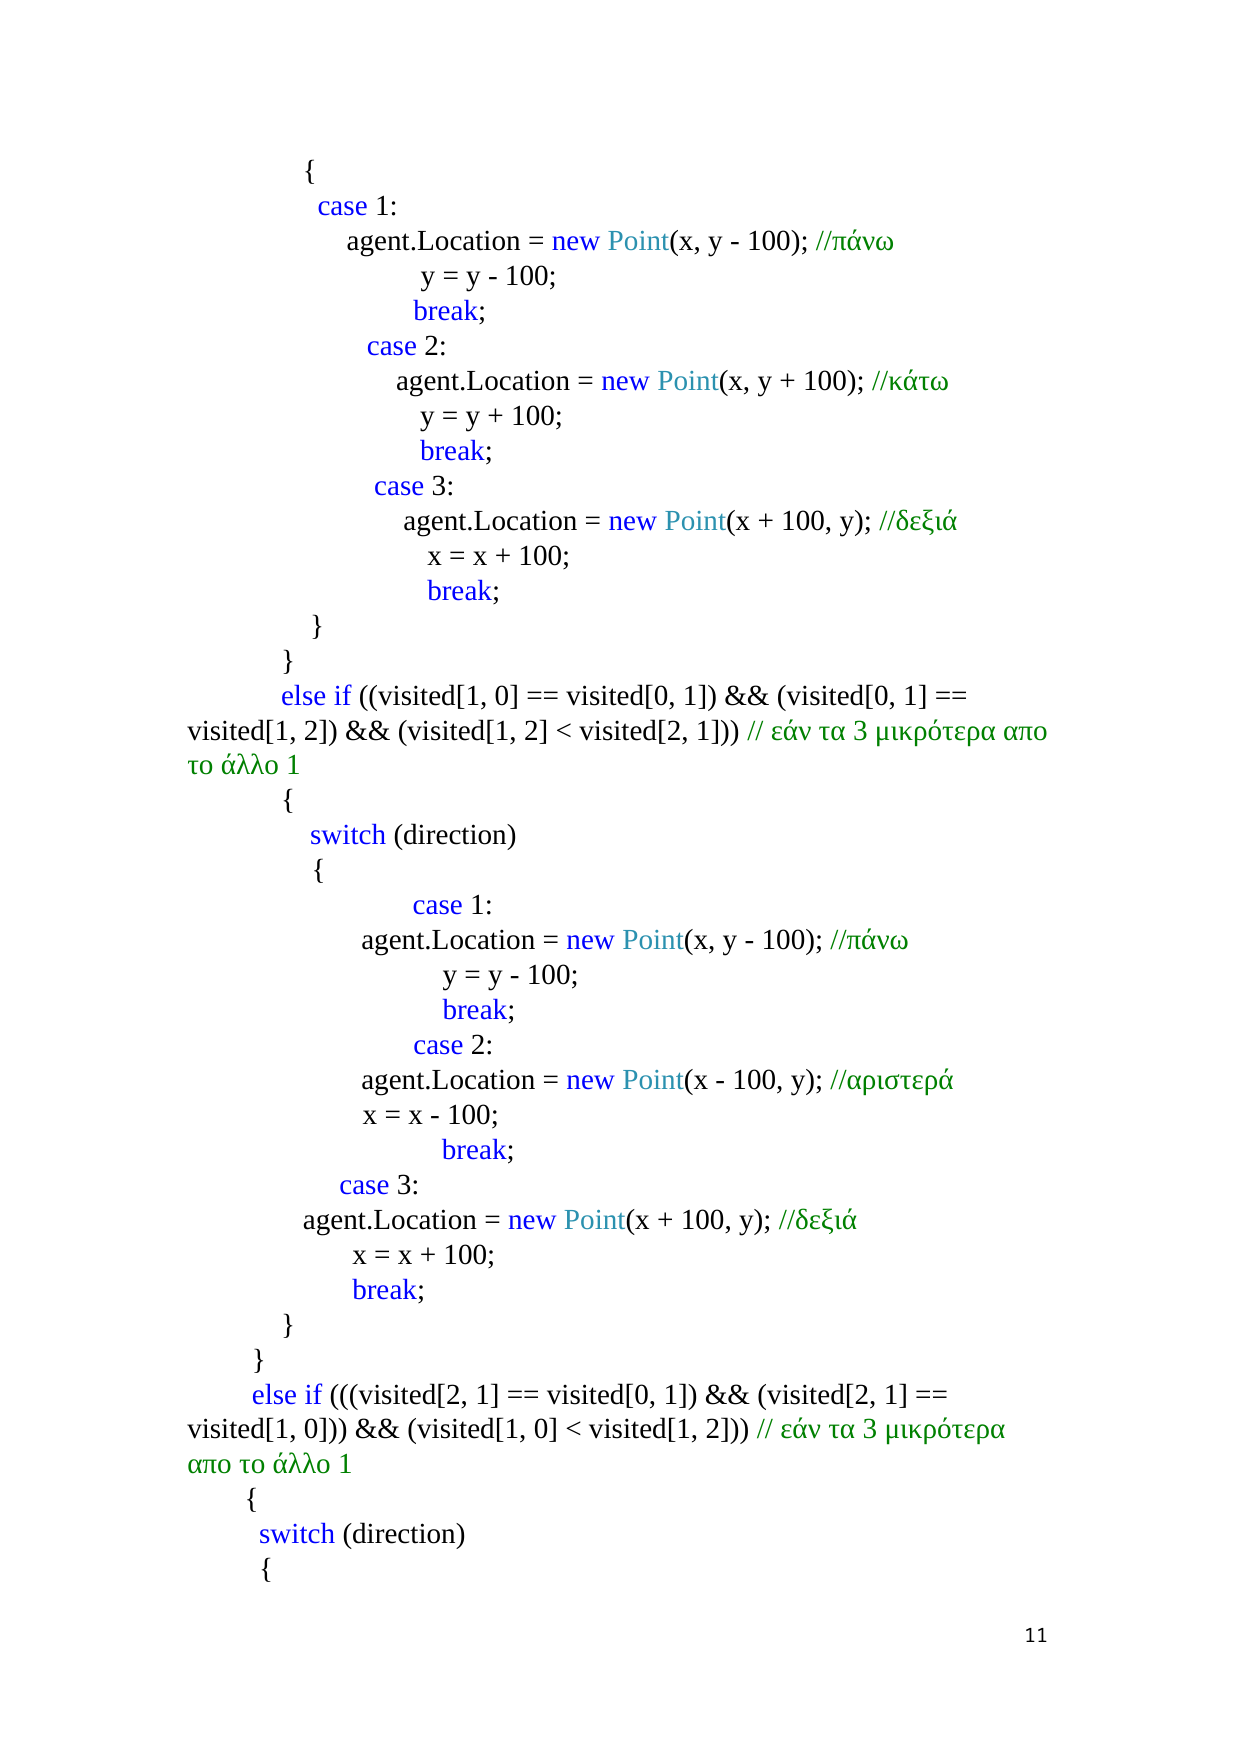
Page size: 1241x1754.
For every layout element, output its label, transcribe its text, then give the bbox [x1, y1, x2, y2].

text case 1: [186, 188, 1048, 222]
text agent.Location = new Point(x - 100, y); //αριστερά [186, 1062, 1048, 1096]
text x = x - 100; [187, 1097, 666, 1131]
text break; [412, 1132, 666, 1166]
text agent.Location = new Point(x, y - 100); //πάνω [186, 223, 1048, 257]
text agent.Location = new Point(x, y - 100); //πάνω [186, 922, 1036, 956]
text { [186, 153, 1048, 187]
text agent.Location = new Point(x + 100, y); //δεξιά [337, 503, 1048, 537]
text } [186, 1307, 1048, 1341]
text } [186, 643, 481, 677]
text break; [337, 433, 1048, 467]
text switch (direction) [186, 817, 1048, 851]
text break; [337, 293, 1048, 327]
text { [186, 782, 1048, 816]
text { [187, 852, 568, 886]
text y = y + 100; [337, 398, 1048, 432]
text y = y - 100; [337, 957, 1036, 991]
text case 3: [337, 468, 1048, 502]
text agent.Location = new Point(x + 100, y); //δεξιά [186, 1202, 1048, 1236]
text } [186, 1342, 1048, 1376]
text x = x + 100; [412, 538, 1048, 572]
text else if (((visited[2, 1] == visited[0, 1]) && (visited[2, 1] == visited[1, 0])) && (visited[1, 0] < visited[1, 2])) // εάν τα 3 μικρότερα απο το άλλο 1 [186, 1377, 1036, 1479]
text y = y - 100; [337, 258, 1048, 292]
text case 2: [337, 1027, 1036, 1061]
text case 2: [337, 328, 1048, 362]
text break; [412, 573, 1048, 607]
text switch (direction) [186, 1516, 1048, 1549]
text break; [337, 992, 1036, 1026]
text break; [262, 1272, 1048, 1306]
text agent.Location = new Point(x, y + 100); //κάτω [337, 363, 1048, 397]
text x = x + 100; [262, 1237, 1048, 1271]
text { [186, 1551, 1036, 1584]
text case 3: [186, 1167, 666, 1201]
text } [186, 608, 481, 642]
text { [186, 1481, 1036, 1514]
text case 1: [338, 887, 568, 921]
text else if ((visited[1, 0] == visited[0, 1]) && (visited[0, 1] == visited[1, 2]) && (visited[1, 2] < visited[2, 1])) // εάν τα 3 μικρότερα απο το άλλο 1 [186, 678, 1048, 781]
